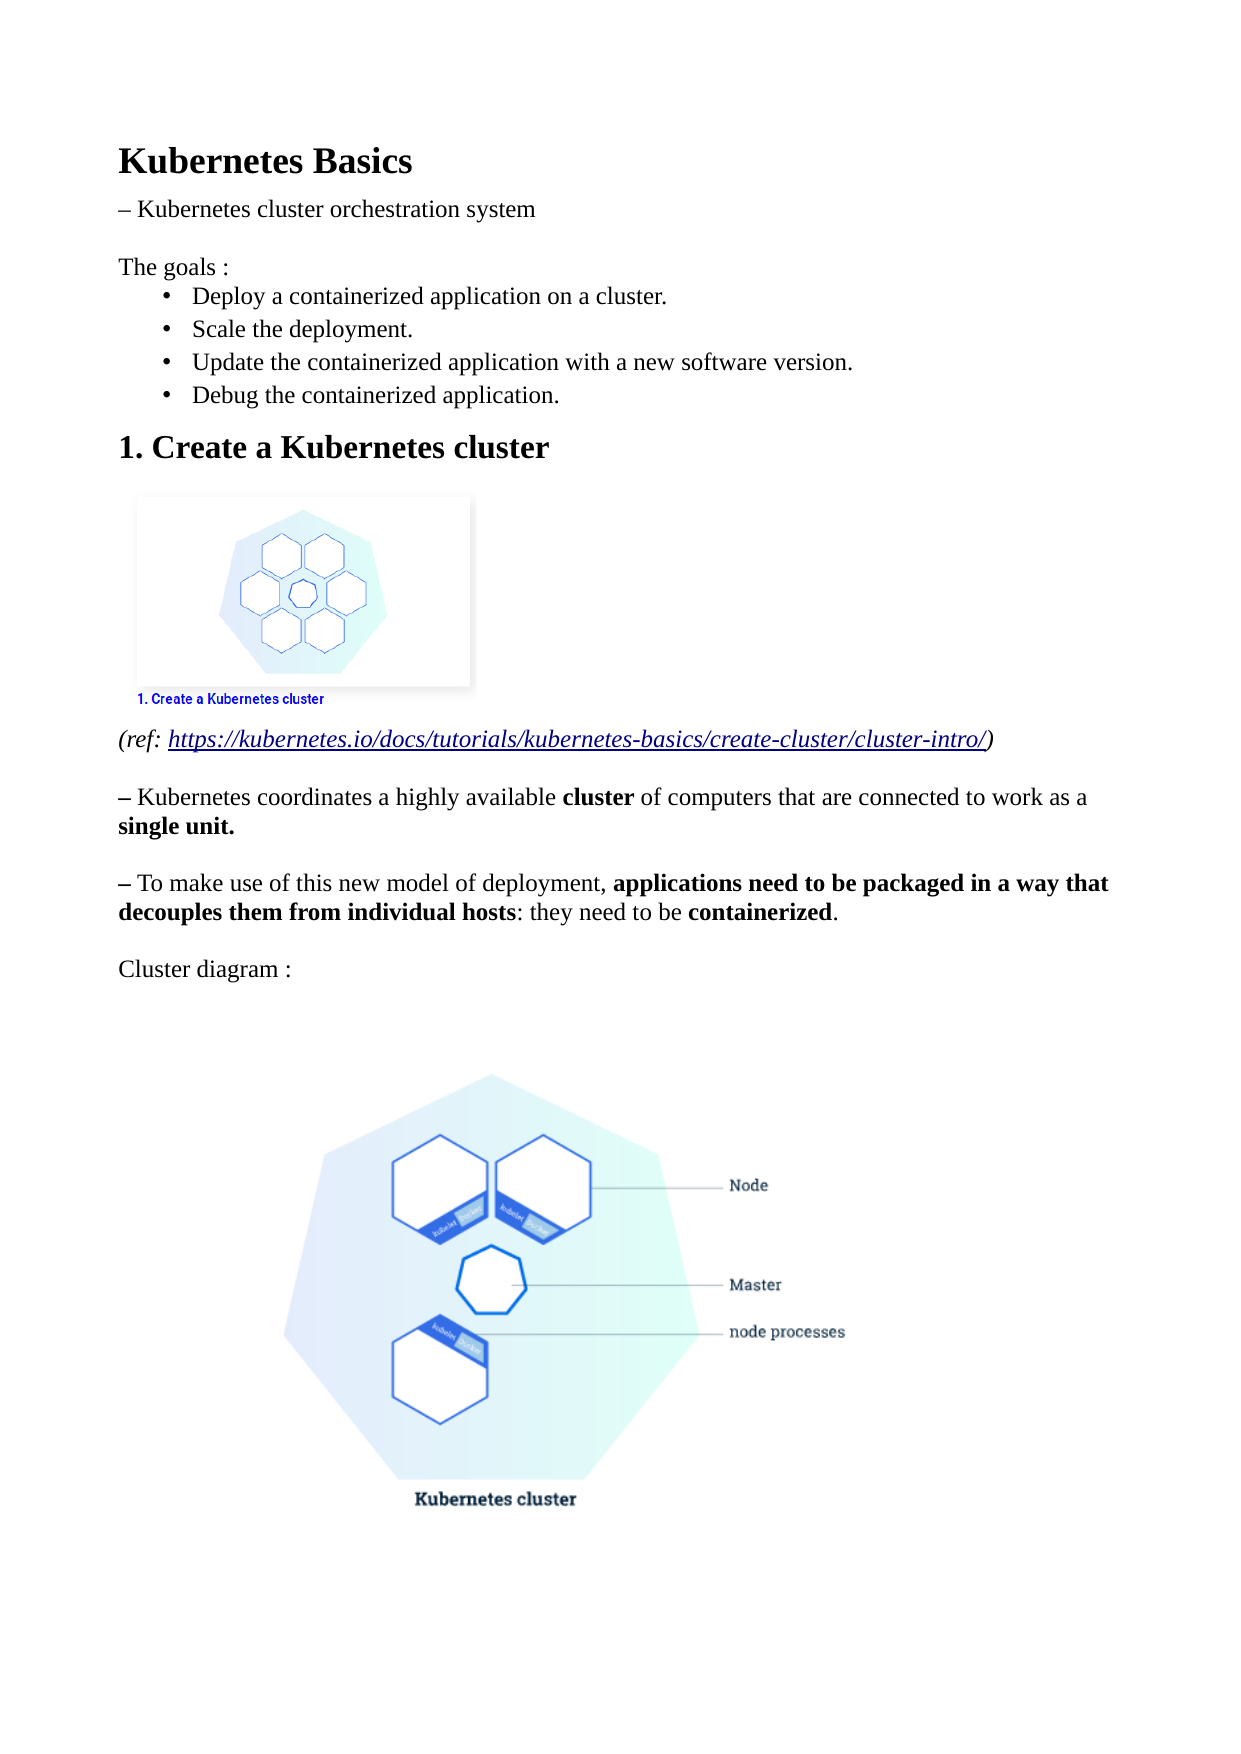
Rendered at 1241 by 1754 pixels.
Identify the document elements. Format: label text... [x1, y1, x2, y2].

picture [210, 1037, 865, 1530]
text – Kubernetes cluster orchestration system [118, 194, 1122, 223]
text 1. Create a Kubernetes cluster [118, 427, 1122, 466]
subtitle Kubernetes Basics [118, 139, 1122, 182]
list Deploy a containerized application on a cluster. [162, 281, 1122, 309]
list Update the containerized application with a new software version. [162, 347, 1122, 376]
text (ref: https://kubernetes.io/docs/tutorials/kubernetes-basics/create-cluster/cluster-intro/) [118, 724, 1122, 753]
list Scale the deployment. [162, 314, 1122, 343]
list Debug the containerized application. [162, 380, 1122, 409]
text Cluster diagram : [118, 954, 1122, 983]
text The goals : [118, 252, 1122, 281]
text – Kubernetes coordinates a highly available cluster of computers that are connected to work as a single unit. [118, 782, 1122, 839]
text – To make use of this new model of deployment, applications need to be packaged in a way that decouples them from individual hosts: they need to be containerized. [118, 868, 1122, 926]
picture [126, 479, 477, 711]
